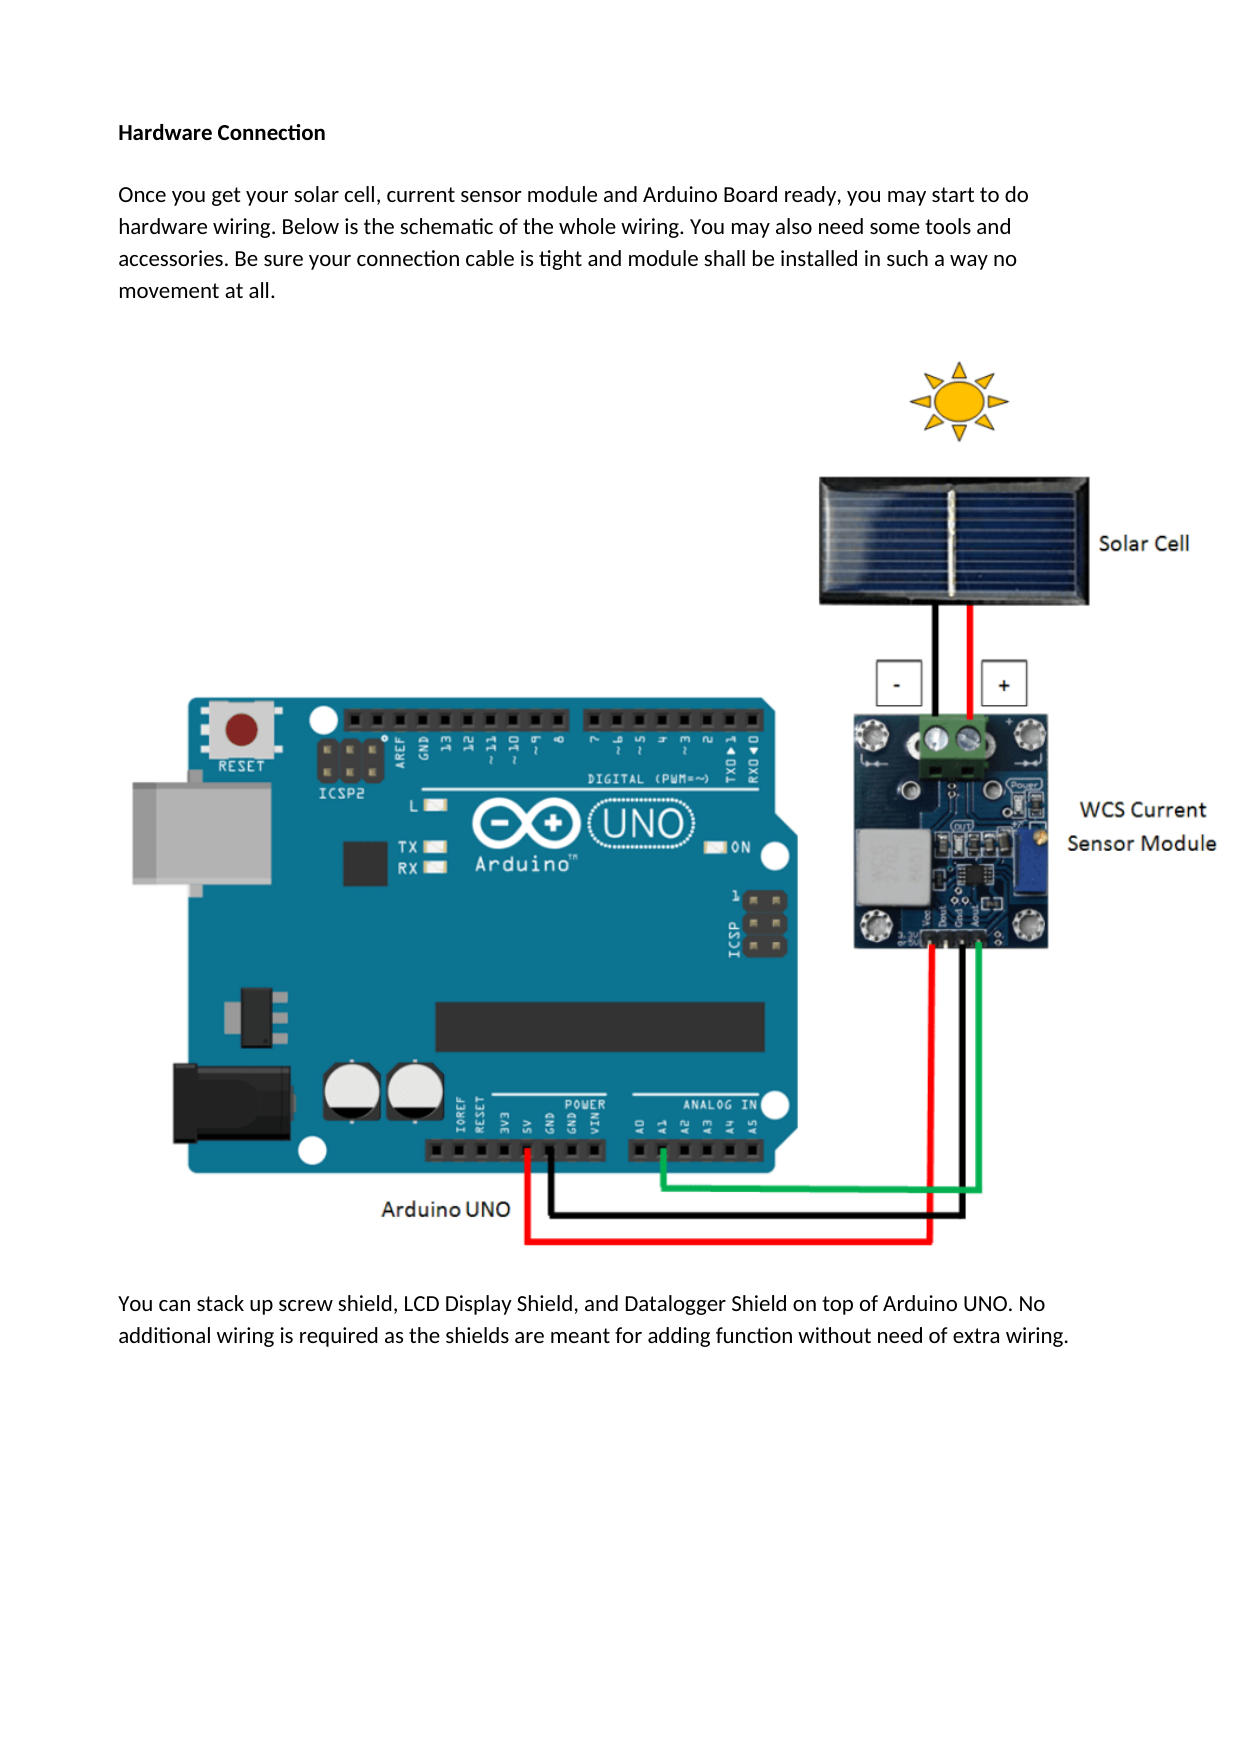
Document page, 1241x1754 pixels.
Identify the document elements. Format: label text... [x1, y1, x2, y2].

picture [118, 338, 1241, 1256]
text Hardware Connection [118, 118, 1122, 146]
text Once you get your solar cell, current sensor module and Arduino Board ready, you may start to do hardware wiring. Below is the schematic of the whole wiring. You may also need some tools and accessories. Be sure your connection cable is tight and module shall be installed in such a way no movement at all. [118, 180, 1122, 304]
text You can stack up screw shield, LCD Display Shield, and Datalogger Shield on top of Arduino UNO. No additional wiring is required as the shields are meant for adding function without need of extra wiring. [118, 1289, 1122, 1349]
